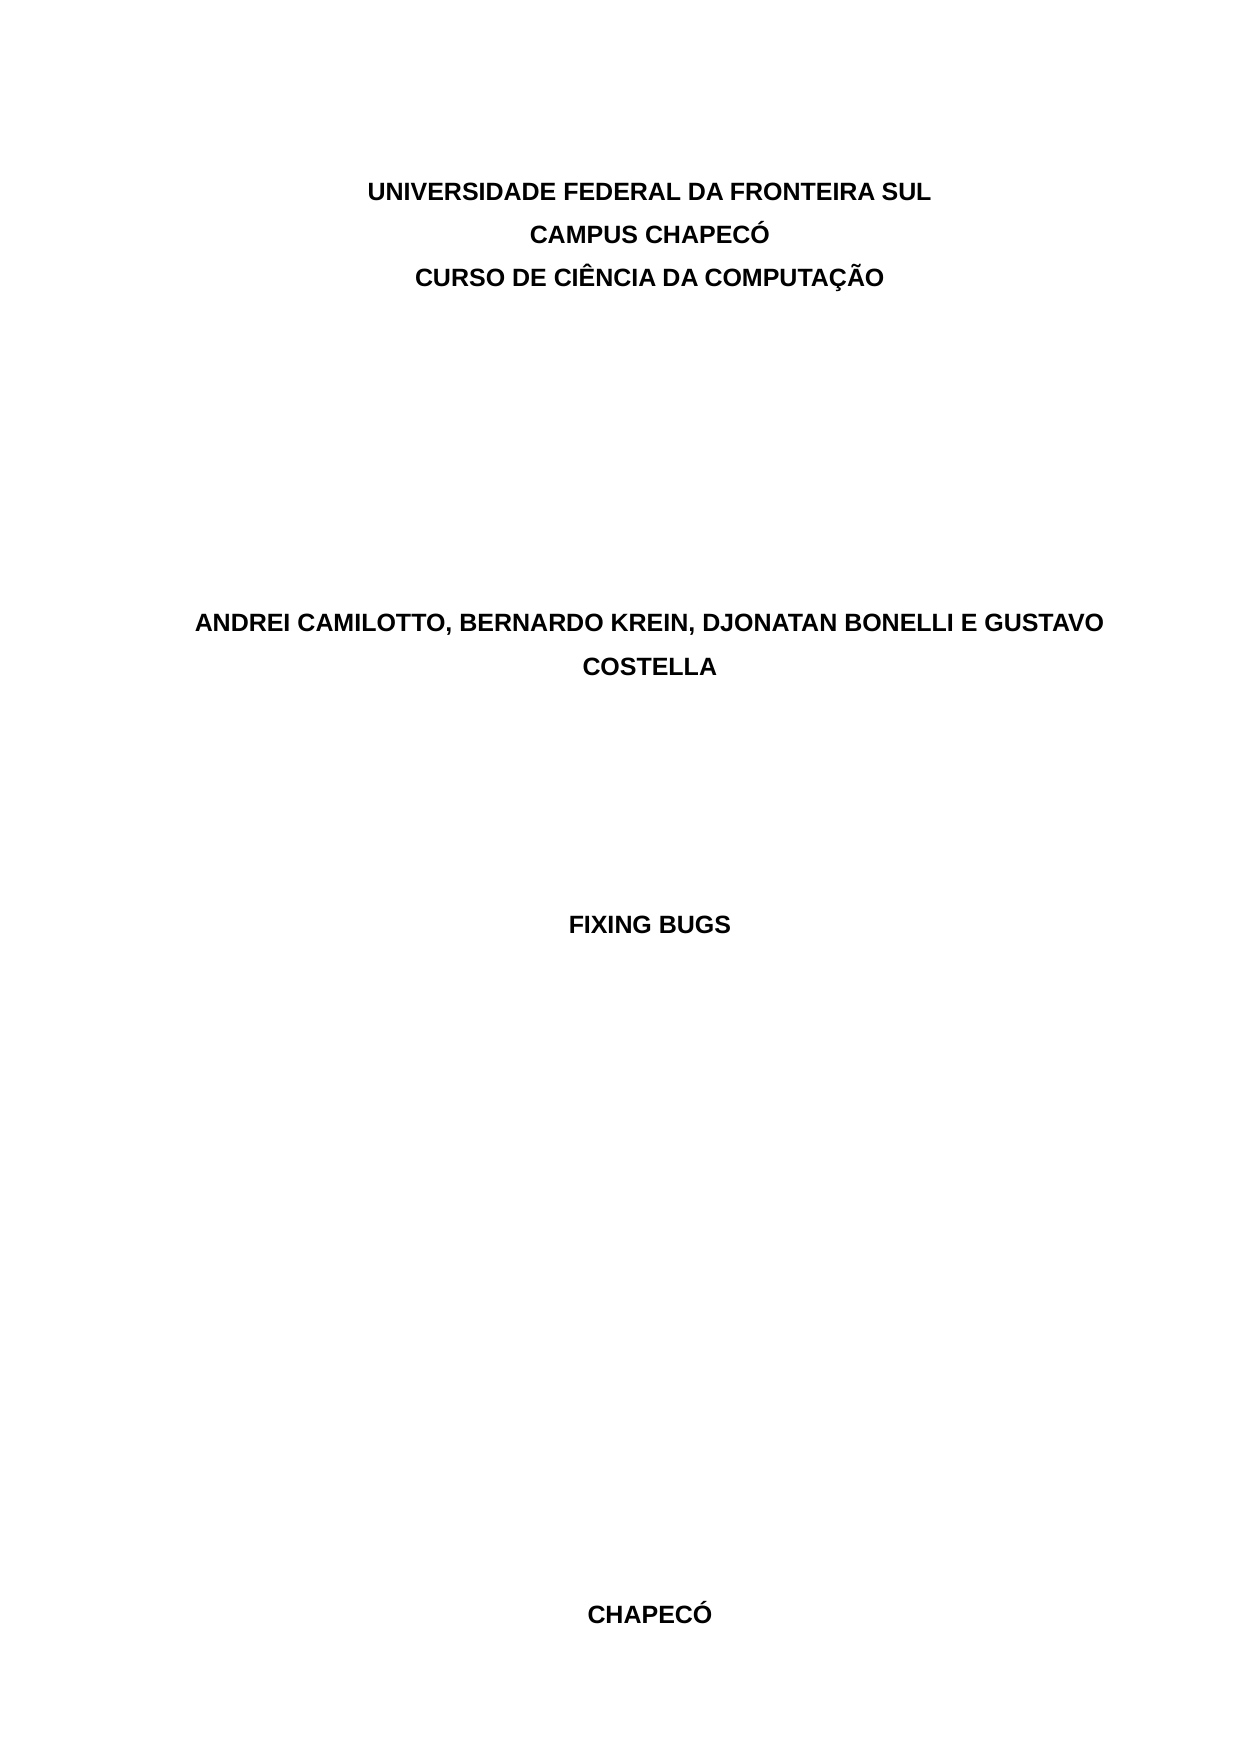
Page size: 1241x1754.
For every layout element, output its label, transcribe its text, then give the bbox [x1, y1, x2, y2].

text CAMPUS chapecó [177, 220, 1122, 249]
text andrei camilotto, bernardo krein, djonatan bonelli e gustavo costella [177, 608, 1122, 680]
text fixing bugs [177, 910, 1122, 939]
text CURSO DE ciência da computação [177, 263, 1122, 292]
text UNIVERSIDADE FEDERAL DA FRONTEIRA SUL [177, 177, 1122, 206]
text chapecó [177, 1600, 1122, 1629]
